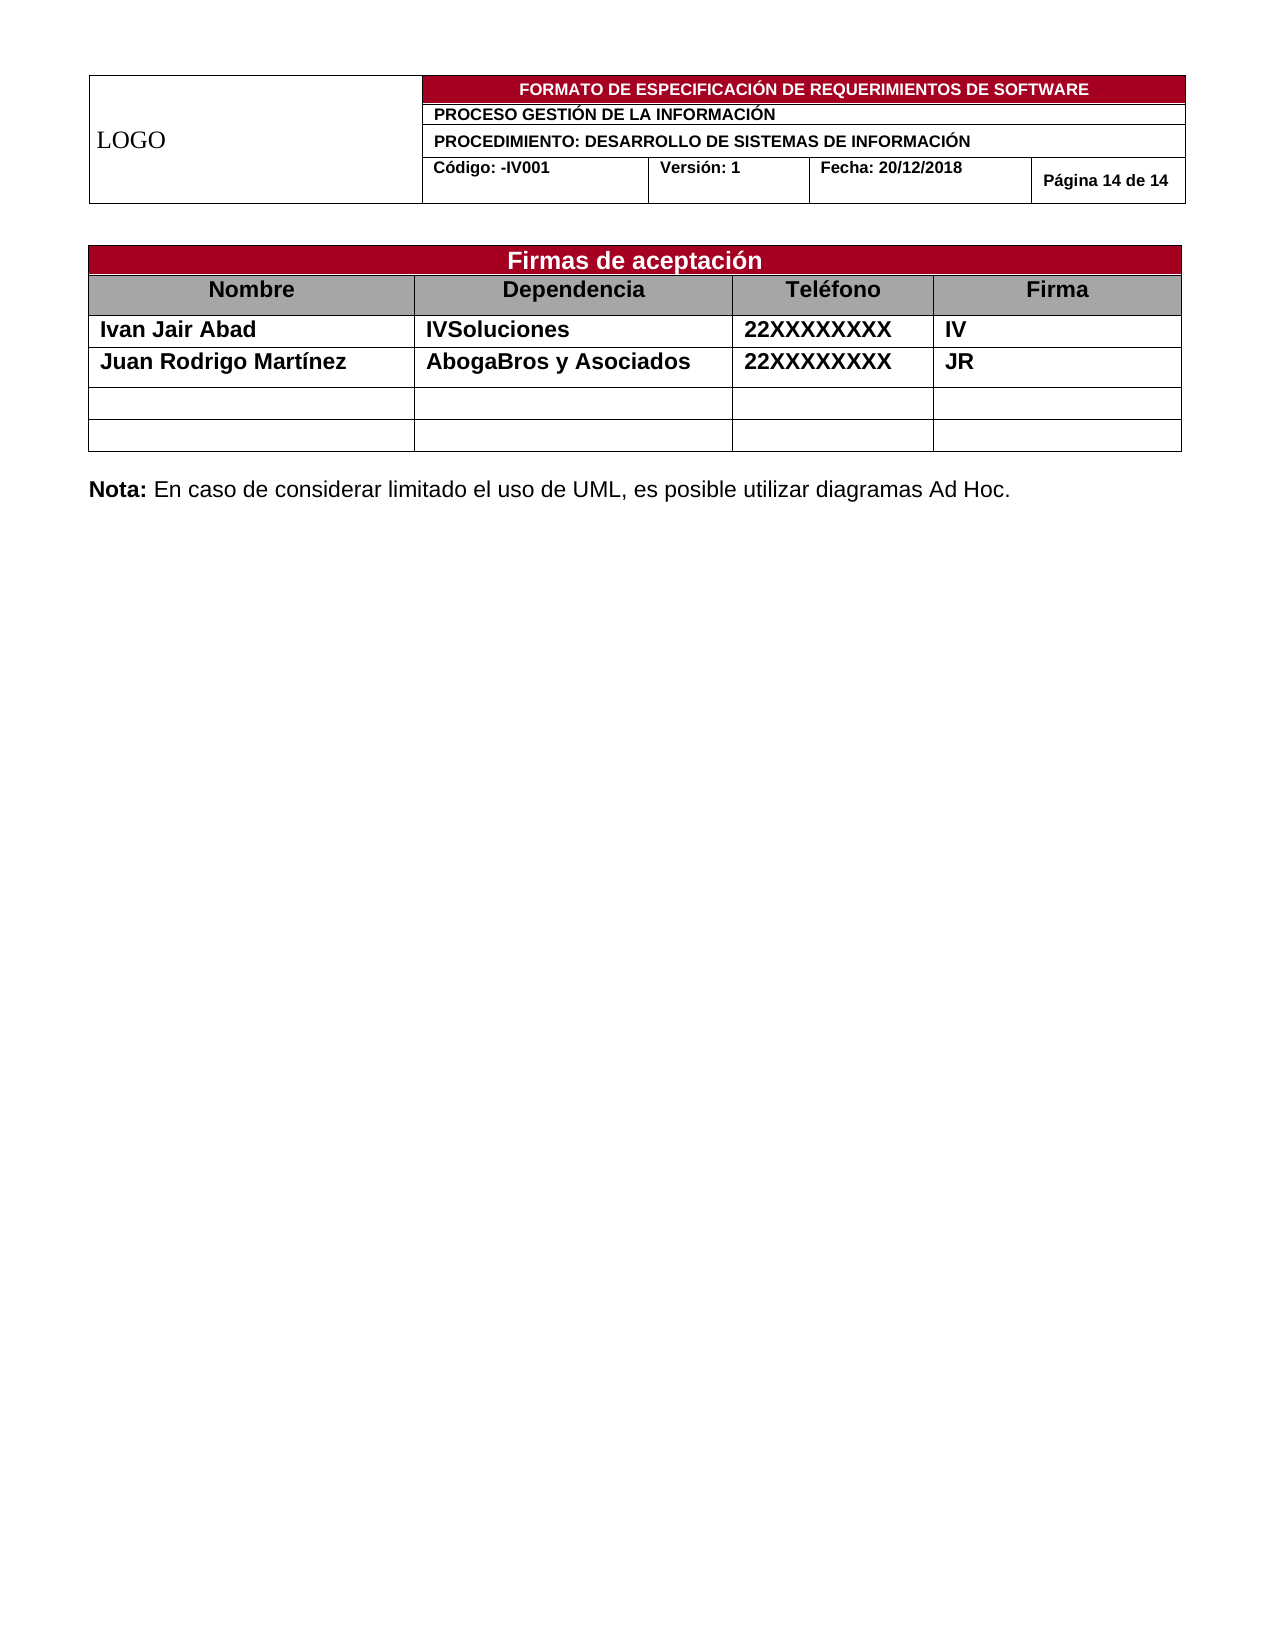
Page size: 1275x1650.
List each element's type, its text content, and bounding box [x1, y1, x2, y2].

table_cell Ivan Jair Abad [89, 316, 414, 347]
table_cell [89, 420, 414, 451]
table_cell AbogaBros y Asociados [415, 348, 732, 387]
table_cell 22XXXXXXXX [733, 316, 933, 347]
table_cell [89, 388, 414, 419]
table_cell IVSoluciones [415, 316, 732, 347]
table_cell 22XXXXXXXX [733, 348, 933, 387]
table_cell IV [934, 316, 1181, 347]
table_cell [733, 420, 933, 451]
table_cell JR [934, 348, 1181, 387]
table_cell Nombre [89, 276, 414, 315]
table_cell [934, 388, 1181, 419]
table_cell [934, 420, 1181, 451]
table_cell [733, 388, 933, 419]
table_cell [415, 388, 732, 419]
table_cell Dependencia [415, 276, 732, 315]
table_cell Juan Rodrigo Martínez [89, 348, 414, 387]
table_cell [415, 420, 732, 451]
table_cell Firmas de aceptación [89, 246, 1181, 274]
table_cell Teléfono [733, 276, 933, 315]
table_cell Firma [934, 276, 1181, 315]
text Nota: En caso de considerar limitado el uso de UML, es posible utilizar diagramas Ad Hoc. [88, 476, 1098, 502]
